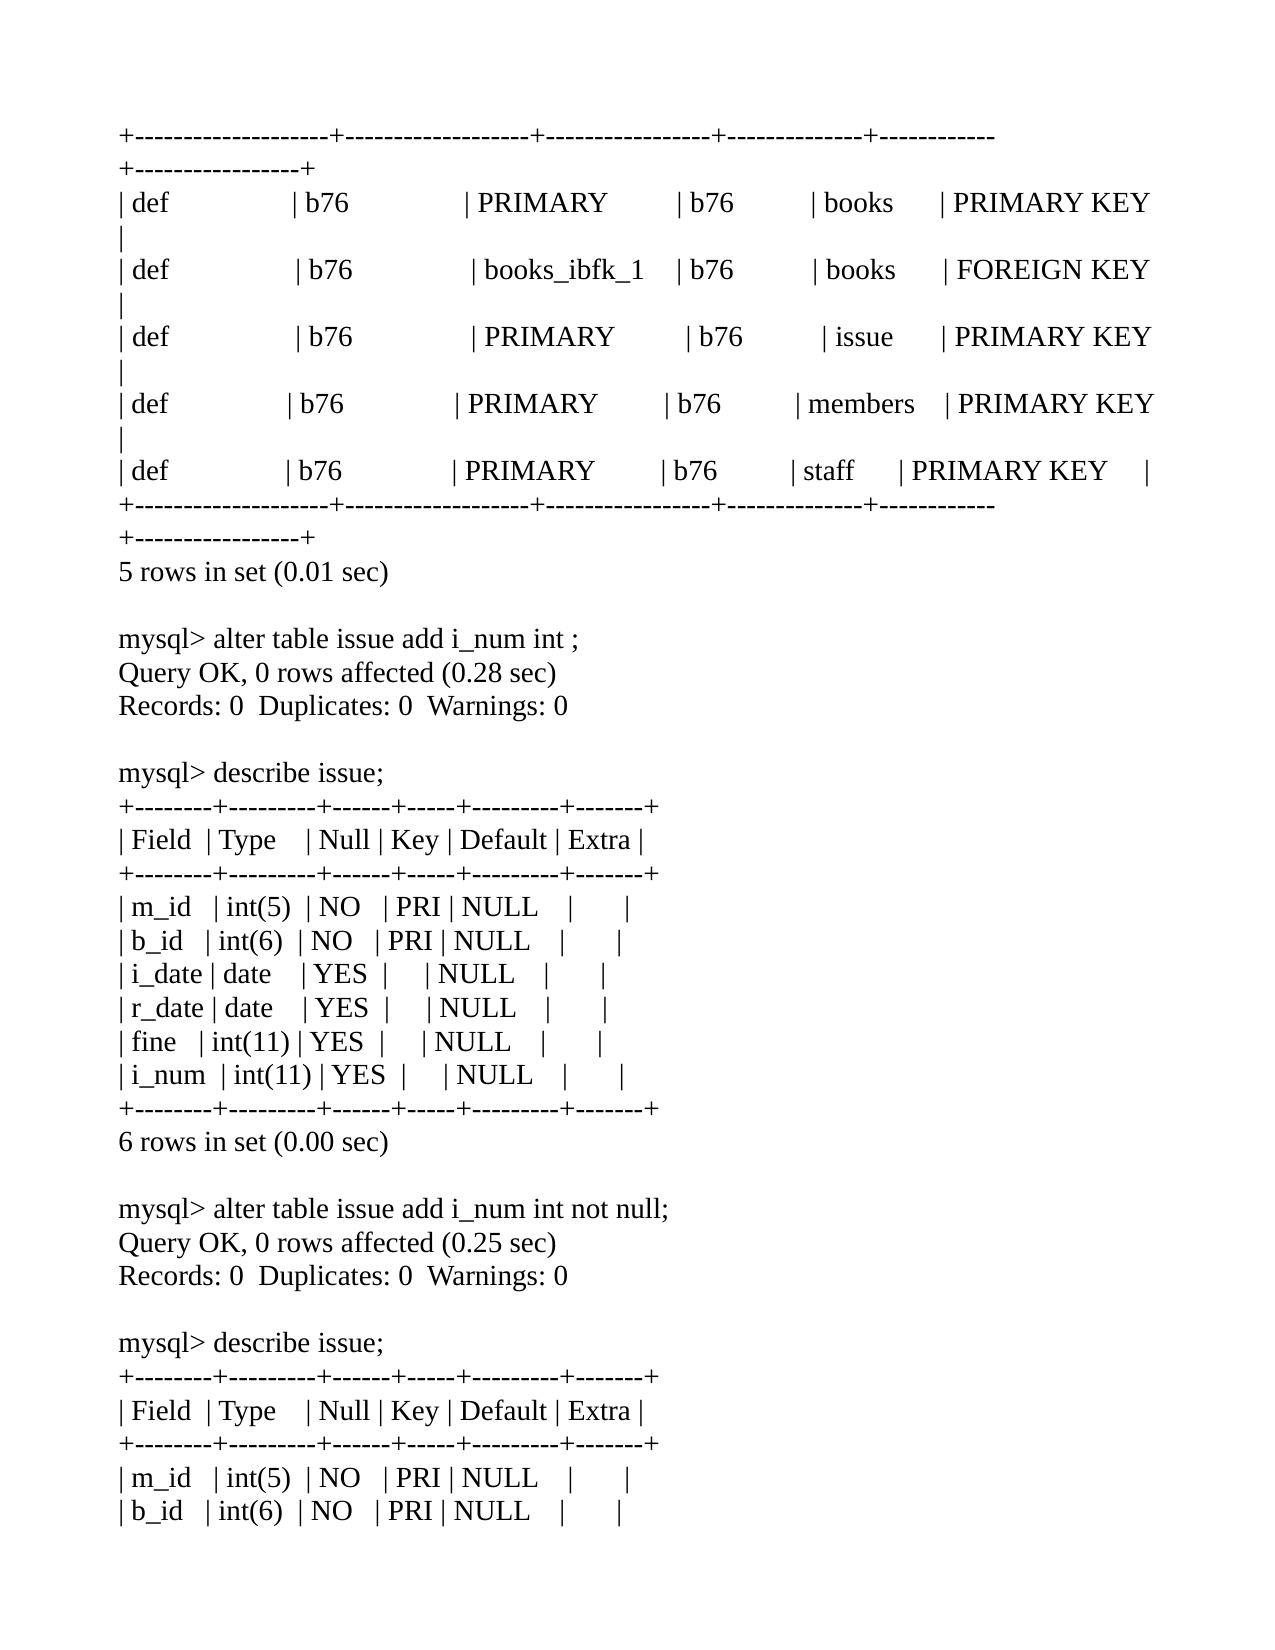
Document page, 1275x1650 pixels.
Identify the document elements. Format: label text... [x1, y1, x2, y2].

text mysql> describe issue; [118, 1326, 1157, 1359]
text Query OK, 0 rows affected (0.25 sec) [118, 1225, 1157, 1258]
text Records: 0 Duplicates: 0 Warnings: 0 [118, 688, 1157, 722]
text Query OK, 0 rows affected (0.28 sec) [118, 655, 1157, 688]
text | def | b76 | PRIMARY | b76 | members | PRIMARY KEY | [118, 386, 1157, 453]
text | fine | int(11) | YES | | NULL | | [118, 1024, 1157, 1057]
text +--------+---------+------+-----+---------+-------+ [118, 1426, 1157, 1460]
text +--------+---------+------+-----+---------+-------+ [118, 1359, 1157, 1393]
text | Field | Type | Null | Key | Default | Extra | [118, 1393, 1157, 1426]
text +--------------------+-------------------+-----------------+--------------+------------+-----------------+ [118, 118, 1157, 185]
text | i_date | date | YES | | NULL | | [118, 957, 1157, 990]
text | r_date | date | YES | | NULL | | [118, 990, 1157, 1024]
text 6 rows in set (0.00 sec) [118, 1124, 1157, 1158]
text +--------+---------+------+-----+---------+-------+ [118, 1091, 1157, 1124]
text +--------+---------+------+-----+---------+-------+ [118, 789, 1157, 822]
text | def | b76 | PRIMARY | b76 | issue | PRIMARY KEY | [118, 319, 1157, 386]
text mysql> alter table issue add i_num int ; [118, 621, 1157, 655]
text Records: 0 Duplicates: 0 Warnings: 0 [118, 1258, 1157, 1292]
text | b_id | int(6) | NO | PRI | NULL | | [118, 1493, 1157, 1527]
text | m_id | int(5) | NO | PRI | NULL | | [118, 889, 1157, 923]
text | def | b76 | PRIMARY | b76 | staff | PRIMARY KEY | [118, 453, 1157, 487]
text | i_num | int(11) | YES | | NULL | | [118, 1057, 1157, 1091]
text 5 rows in set (0.01 sec) [118, 554, 1157, 588]
text | b_id | int(6) | NO | PRI | NULL | | [118, 923, 1157, 957]
text | def | b76 | PRIMARY | b76 | books | PRIMARY KEY | [118, 185, 1157, 252]
text +--------------------+-------------------+-----------------+--------------+------------+-----------------+ [118, 487, 1157, 554]
text mysql> describe issue; [118, 755, 1157, 789]
text +--------+---------+------+-----+---------+-------+ [118, 856, 1157, 889]
text | Field | Type | Null | Key | Default | Extra | [118, 822, 1157, 856]
text | def | b76 | books_ibfk_1 | b76 | books | FOREIGN KEY | [118, 252, 1157, 319]
text | m_id | int(5) | NO | PRI | NULL | | [118, 1460, 1157, 1493]
text mysql> alter table issue add i_num int not null; [118, 1191, 1157, 1225]
